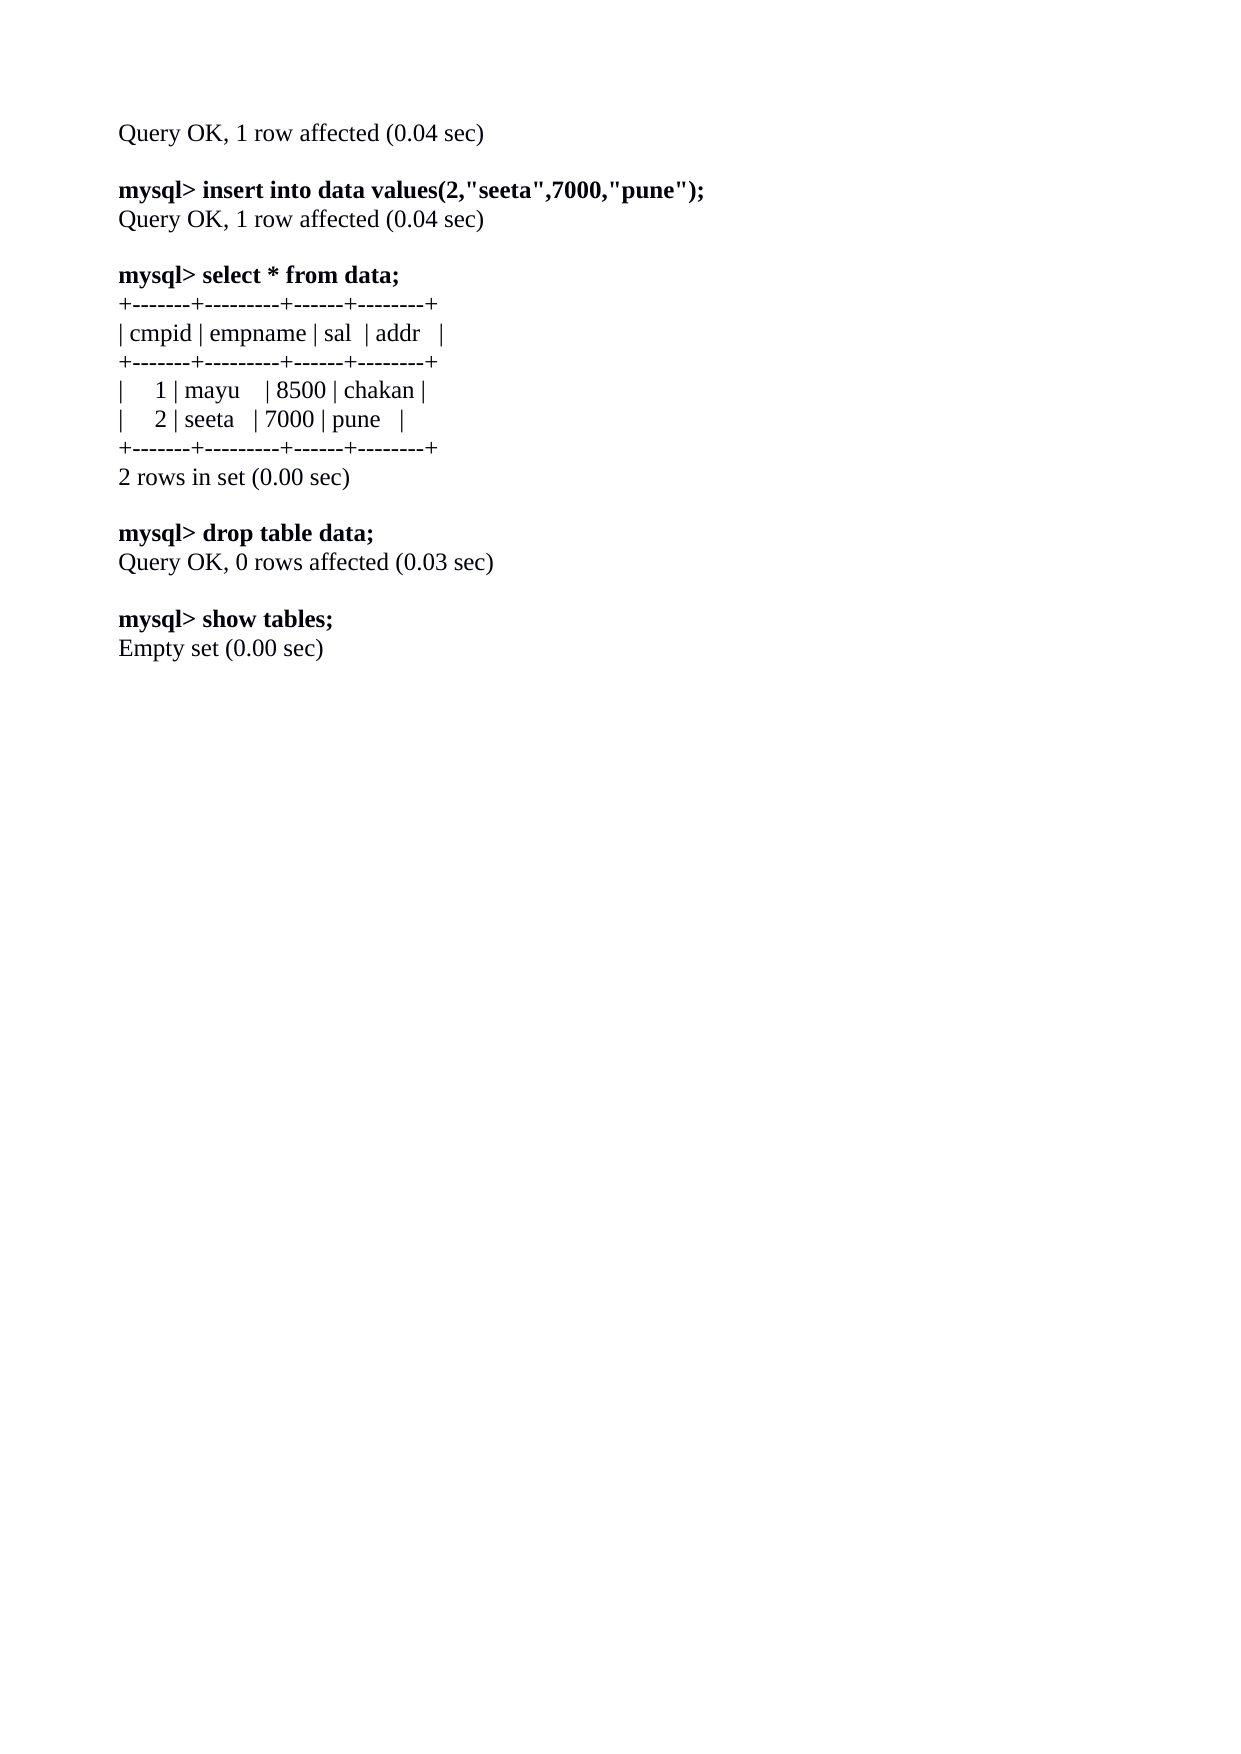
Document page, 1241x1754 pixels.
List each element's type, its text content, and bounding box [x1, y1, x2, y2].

text | cmpid | empname | sal | addr | [118, 318, 1122, 347]
text Query OK, 1 row affected (0.04 sec) [118, 204, 1122, 232]
text +-------+---------+------+--------+ [118, 433, 1122, 462]
text +-------+---------+------+--------+ [118, 347, 1122, 375]
text mysql> show tables; [118, 604, 1122, 633]
text mysql> insert into data values(2,"seeta",7000,"pune"); [118, 175, 1122, 204]
text | 1 | mayu | 8500 | chakan | [118, 375, 1122, 404]
text | 2 | seeta | 7000 | pune | [118, 404, 1122, 433]
text Empty set (0.00 sec) [118, 633, 1122, 661]
text Query OK, 1 row affected (0.04 sec) [118, 118, 1122, 147]
text mysql> select * from data; [118, 260, 1122, 289]
text 2 rows in set (0.00 sec) [118, 462, 1122, 490]
text mysql> drop table data; [118, 518, 1122, 547]
text +-------+---------+------+--------+ [118, 289, 1122, 318]
text Query OK, 0 rows affected (0.03 sec) [118, 547, 1122, 576]
